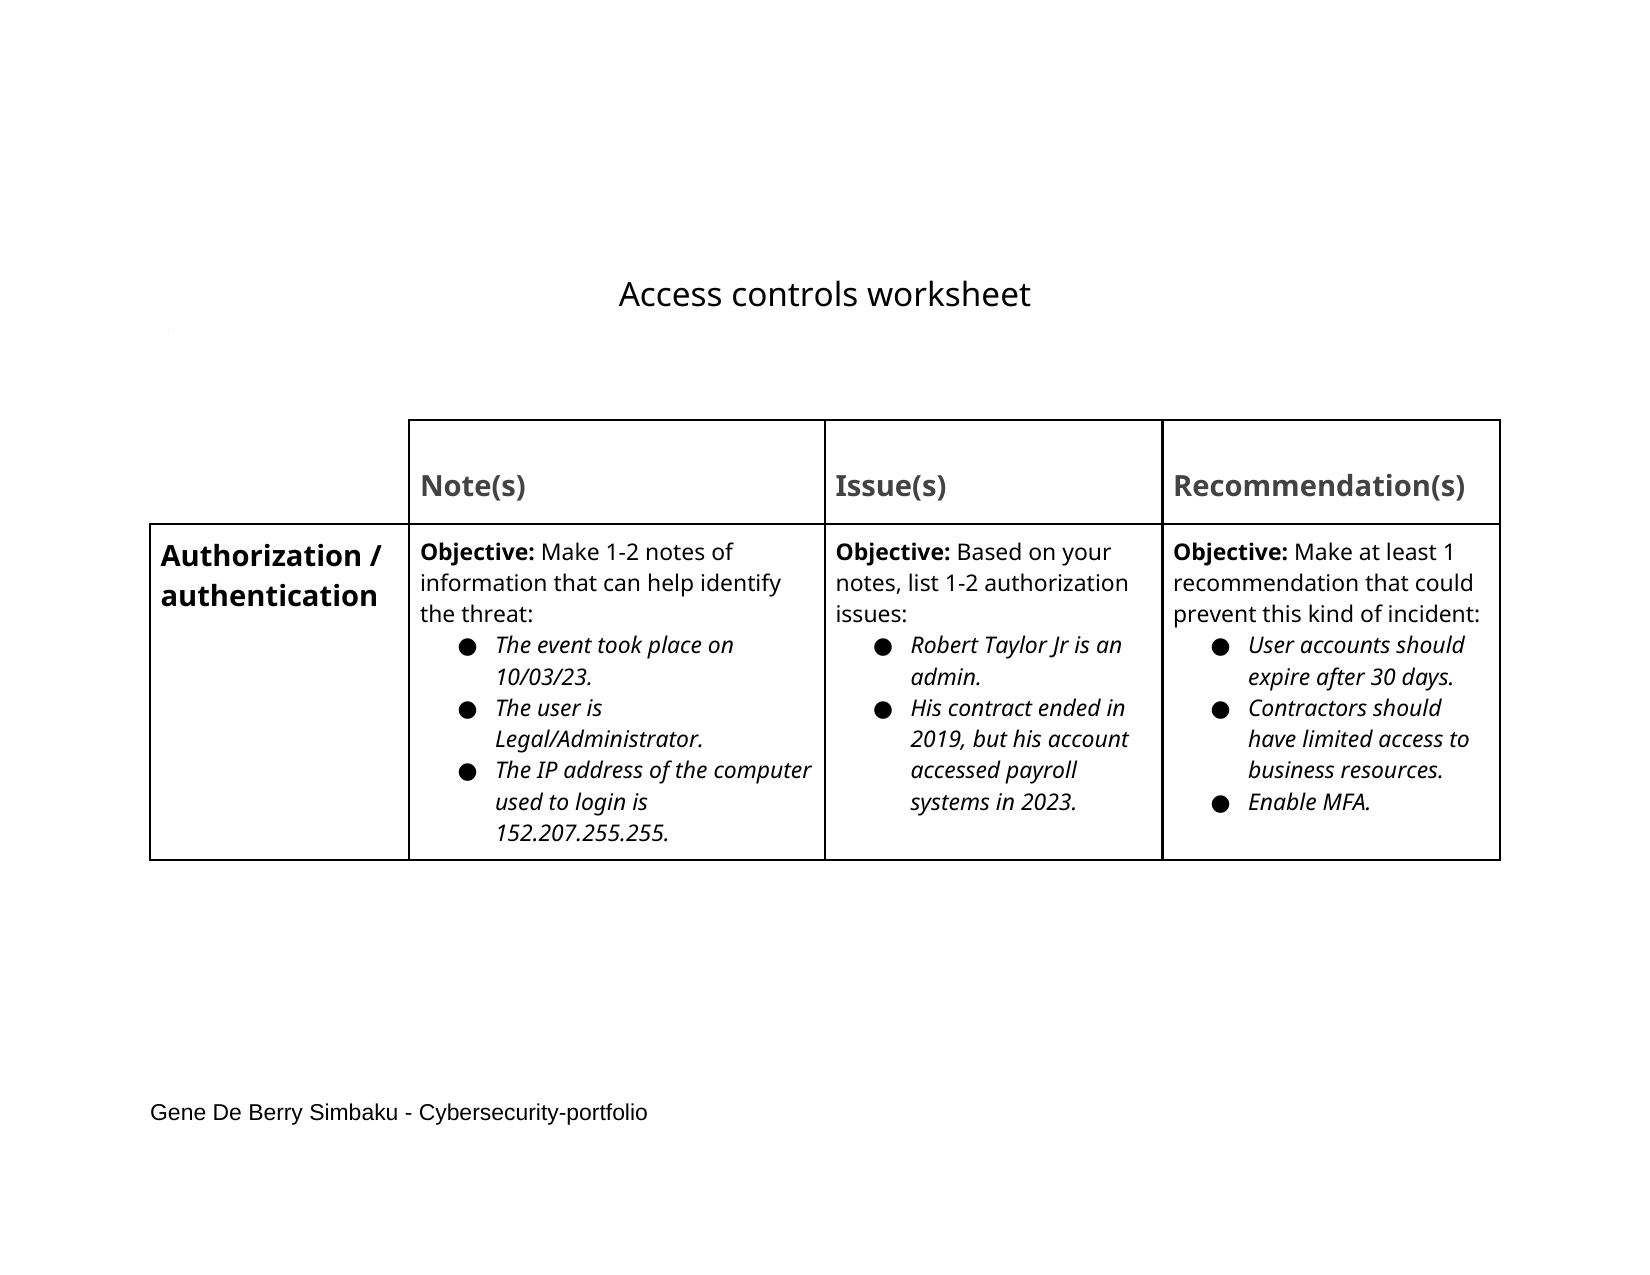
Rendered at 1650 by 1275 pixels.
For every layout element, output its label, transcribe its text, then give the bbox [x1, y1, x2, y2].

table_header Note(s) [410, 421, 824, 523]
table_cell Authorization /authentication [151, 525, 408, 859]
table_header Issue(s) [826, 421, 1161, 523]
table_cell Objective: Based on your notes, list 1-2 authorization issues: Robert Taylor Jr is an admin. His contract ended in 2019, but his account accessed payroll systems in 2023. [826, 525, 1161, 859]
table_cell Objective: Make at least 1 recommendation that could prevent this kind of incident: User accounts should expire after 30 days. Contractors should have limited access to business resources. Enable MFA. [1164, 525, 1499, 859]
table_cell Objective: Make 1-2 notes of information that can help identify the threat: The event took place on 10/03/23. The user is Legal/Administrator. The IP address of the computer used to login is 152.207.255.255. [410, 525, 824, 859]
table_header Recommendation(s) [1164, 421, 1499, 523]
subtitle Access controls worksheet [150, 270, 1500, 316]
table_header [150, 419, 408, 523]
